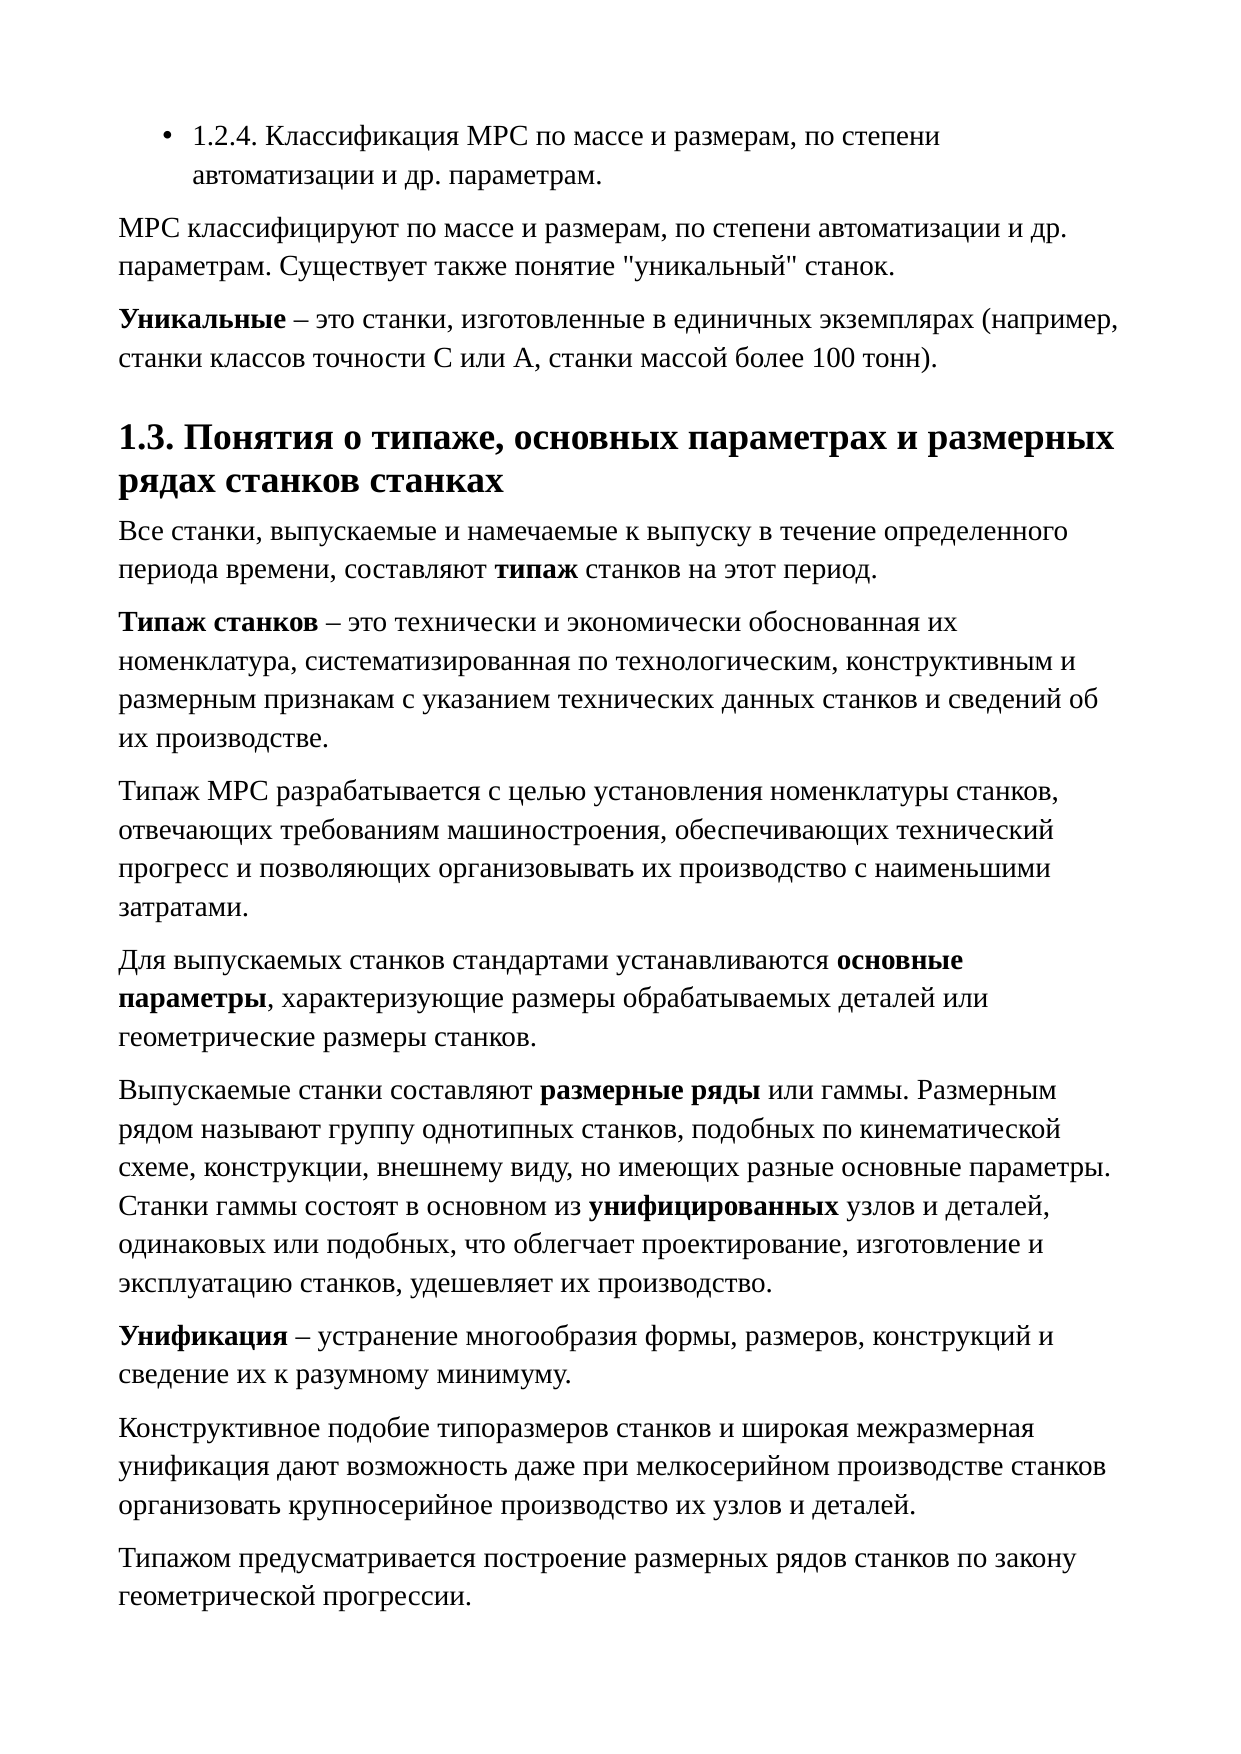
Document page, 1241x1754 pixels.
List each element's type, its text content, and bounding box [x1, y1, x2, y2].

list 1.2.4. Классификация МРС по массе и размерам, по степени автоматизации и др. параметрам. [162, 118, 1122, 190]
text Все станки, выпускаемые и намечаемые к выпуску в течение определенного периода времени, составляют типаж станков на этот период. [118, 513, 1122, 585]
text Унификация – устранение многообразия формы, размеров, конструкций и сведение их к разумному минимуму. [118, 1318, 1122, 1390]
text Типаж МРС разрабатывается с целью установления номенклатуры станков, отвечающих требованиям машиностроения, обеспечивающих технический прогресс и позволяющих организовывать их производство с наименьшими затратами. [118, 773, 1122, 922]
text Уникальные – это станки, изготовленные в единичных экземплярах (например, станки классов точности С или А, станки массой более 100 тонн). [118, 302, 1122, 374]
subtitle 1.3. Понятия о типаже, основных параметрах и размерных рядах станков станках [118, 414, 1122, 500]
text Для выпускаемых станков стандартами устанавливаются основные параметры, характеризующие размеры обрабатываемых деталей или геометрические размеры станков. [118, 942, 1122, 1053]
text Типажом предусматривается построение размерных рядов станков по закону геометрической прогрессии. [118, 1540, 1122, 1612]
text Выпускаемые станки составляют размерные ряды или гаммы. Размерным рядом называют группу однотипных станков, подобных по кинематической схеме, конструкции, внешнему виду, но имеющих разные основные параметры. Станки гаммы состоят в основном из унифицированных узлов и деталей, одинаковых или подобных, что облегчает проектирование, изготовление и эксплуатацию станков, удешевляет их производство. [118, 1072, 1122, 1298]
text МРС классифицируют по массе и размерам, по степени автоматизации и др. параметрам. Существует также понятие "уникальный" станок. [118, 210, 1122, 282]
text Конструктивное подобие типоразмеров станков и широкая межразмерная унификация дают возможность даже при мелкосерийном производстве станков организовать крупносерийное производство их узлов и деталей. [118, 1410, 1122, 1520]
text Типаж станков – это технически и экономически обоснованная их номенклатура, систематизированная по технологическим, конструктивным и размерным признакам с указанием технических данных станков и сведений об их производстве. [118, 604, 1122, 754]
